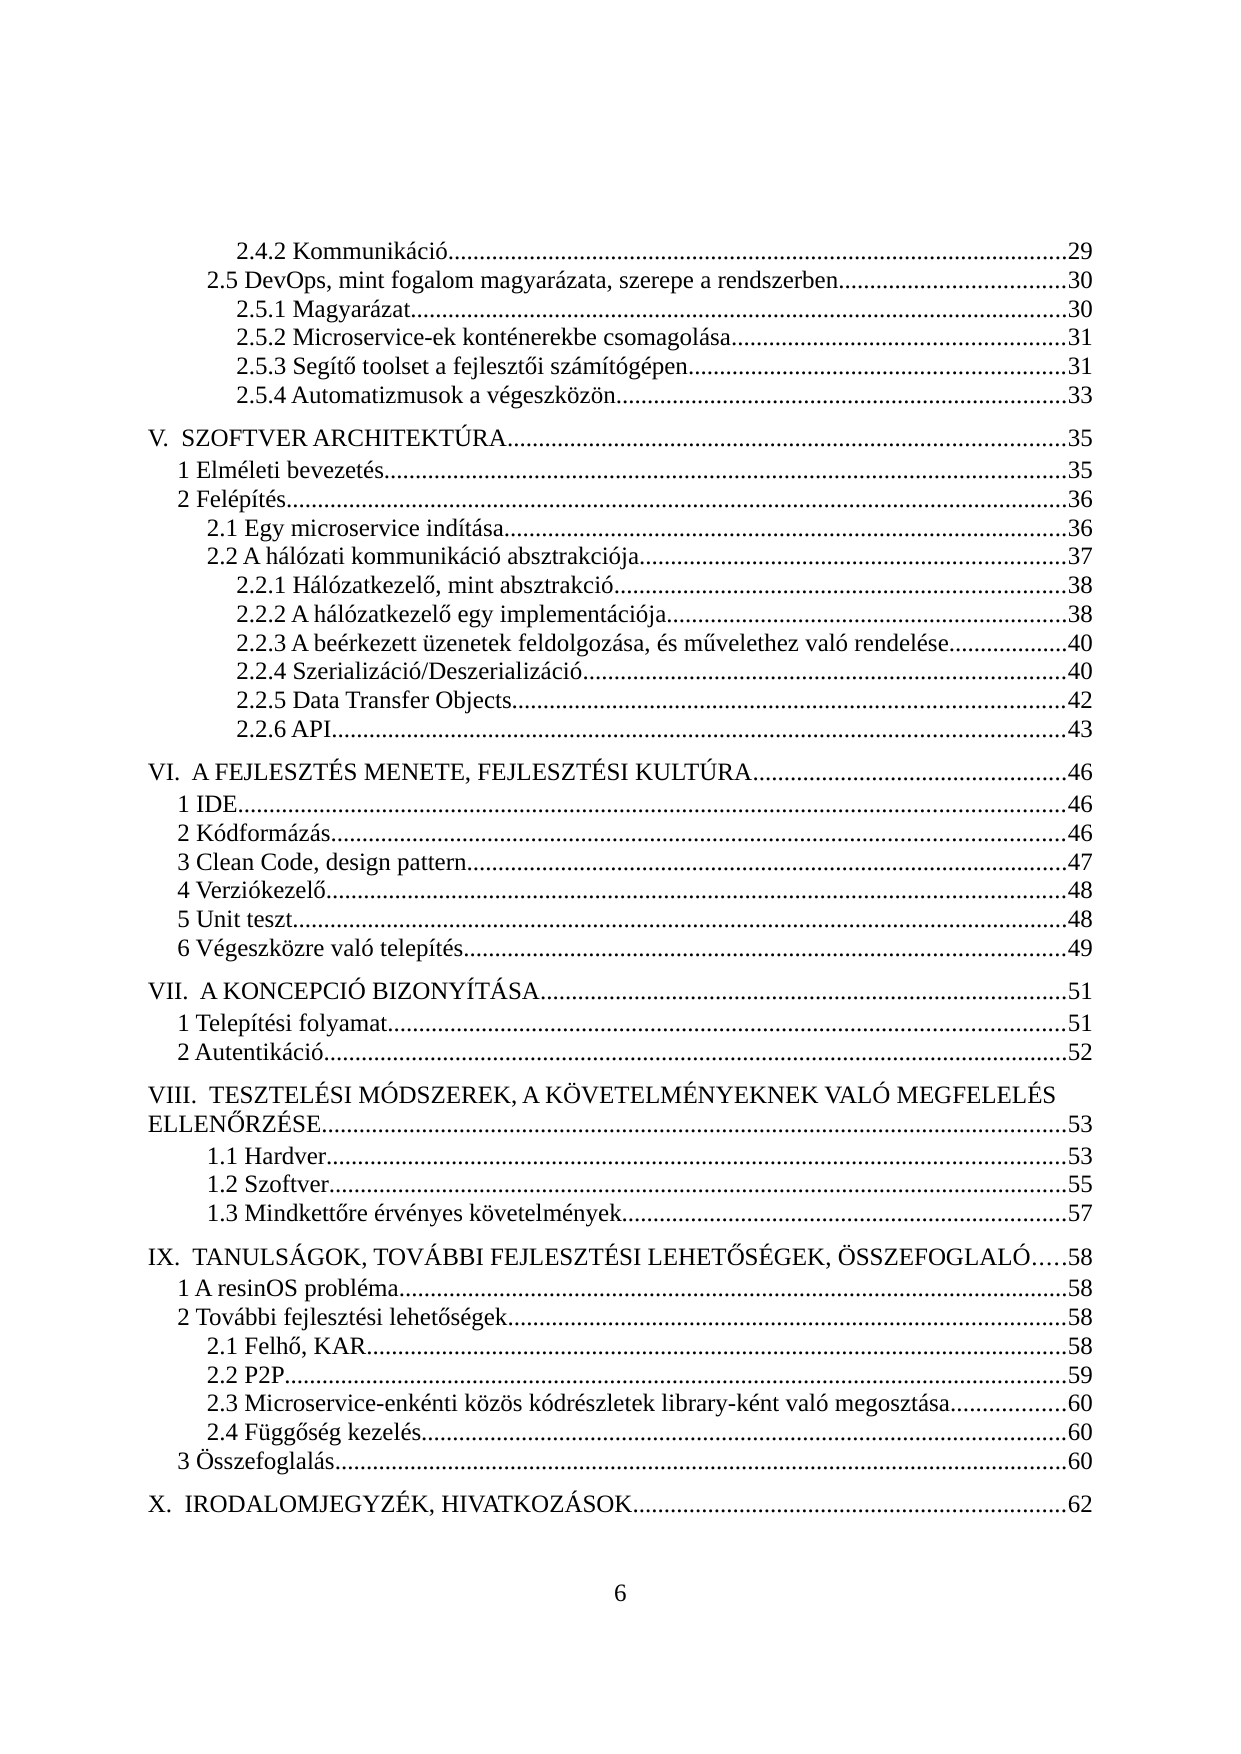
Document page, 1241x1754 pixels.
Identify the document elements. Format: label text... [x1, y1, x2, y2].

text 2.2 A hálózati kommunikáció absztrakciója 37 [207, 541, 1093, 570]
text 2.5.2 Microservice-ek konténerekbe csomagolása 31 [236, 322, 1093, 351]
text 2 Autentikáció 52 [177, 1037, 1093, 1066]
text 1 Elméleti bevezetés 35 [177, 455, 1093, 484]
text 2.2.5 Data Transfer Objects 42 [236, 685, 1093, 714]
text 1.2 Szoftver 55 [207, 1169, 1093, 1198]
text 2.1 Egy microservice indítása 36 [207, 513, 1093, 541]
text 6 Végeszközre való telepítés 49 [177, 933, 1093, 962]
text 2.2 P2P 59 [207, 1360, 1093, 1388]
text 2 Kódformázás 46 [177, 818, 1093, 847]
text VIII. TESZTELÉSI MÓDSZEREK, A KÖVETELMÉNYEKNEK VALÓ MEGFELELÉS ELLENŐRZÉSE 53 [148, 1080, 1093, 1138]
text 2.2.2 A hálózatkezelő egy implementációja 38 [236, 599, 1093, 628]
text 3 Clean Code, design pattern 47 [177, 847, 1093, 875]
text 2.5.3 Segítő toolset a fejlesztői számítógépen 31 [236, 351, 1093, 380]
text 2.5 DevOps, mint fogalom magyarázata, szerepe a rendszerben 30 [207, 265, 1093, 294]
text 2.4.2 Kommunikáció 29 [236, 236, 1093, 265]
text 2.5.1 Magyarázat 30 [236, 294, 1093, 322]
text 2.2.4 Szerializáció/Deszerializáció 40 [236, 656, 1093, 685]
text 2.2.6 API 43 [236, 714, 1093, 743]
text X. IRODALOMJEGYZÉK, HIVATKOZÁSOK 62 [148, 1489, 1093, 1518]
text 2.5.4 Automatizmusok a végeszközön 33 [236, 380, 1093, 409]
text 2.2.1 Hálózatkezelő, mint absztrakció 38 [236, 570, 1093, 599]
text 2.1 Felhő, KAR 58 [207, 1331, 1093, 1360]
text 1 IDE 46 [177, 789, 1093, 818]
text 3 Összefoglalás 60 [177, 1446, 1093, 1475]
text 2.2.3 A beérkezett üzenetek feldolgozása, és művelethez való rendelése 40 [236, 628, 1093, 656]
text 2.4 Függőség kezelés 60 [207, 1417, 1093, 1446]
text IX. TANULSÁGOK, TOVÁBBI FEJLESZTÉSI LEHETŐSÉGEK, ÖSSZEFOGLALÓ 58 [148, 1242, 1093, 1271]
text 5 Unit teszt 48 [177, 904, 1093, 933]
text VI. A FEJLESZTÉS MENETE, FEJLESZTÉSI KULTÚRA 46 [148, 757, 1093, 786]
text 2.3 Microservice-enkénti közös kódrészletek library-ként való megosztása 60 [207, 1388, 1093, 1417]
text 2 Felépítés 36 [177, 484, 1093, 513]
text 4 Verziókezelő 48 [177, 875, 1093, 904]
text 1 Telepítési folyamat 51 [177, 1008, 1093, 1037]
text 1.3 Mindkettőre érvényes követelmények 57 [207, 1198, 1093, 1227]
text 1 A resinOS probléma 58 [177, 1273, 1093, 1302]
text V. SZOFTVER ARCHITEKTÚRA 35 [148, 423, 1093, 452]
text 2 További fejlesztési lehetőségek 58 [177, 1302, 1093, 1331]
text 1.1 Hardver 53 [207, 1141, 1093, 1169]
text VII. A KONCEPCIÓ BIZONYÍTÁSA 51 [148, 976, 1093, 1005]
